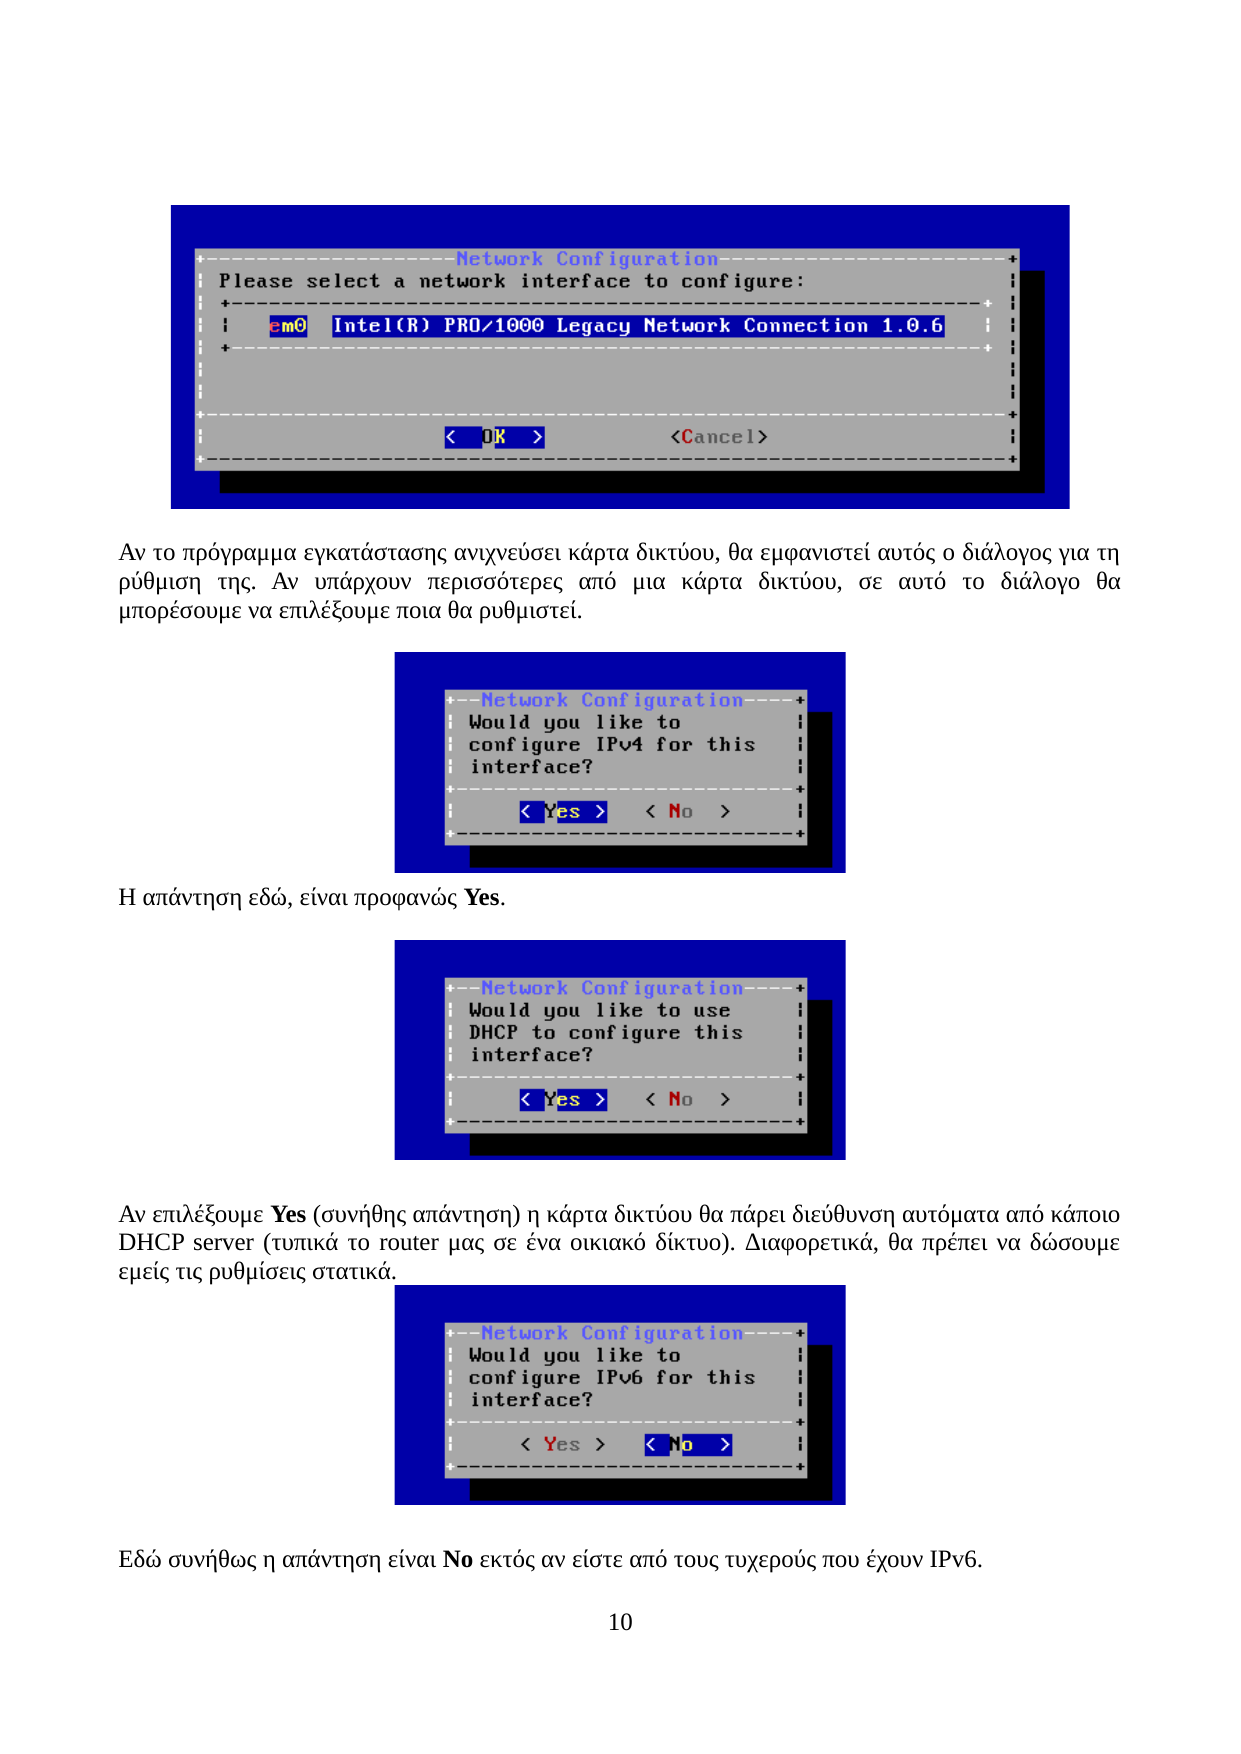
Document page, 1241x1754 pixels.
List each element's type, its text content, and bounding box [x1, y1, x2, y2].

picture [170, 205, 1070, 509]
picture [394, 940, 846, 1160]
picture [394, 652, 846, 873]
text Εδώ συνήθως η απάντηση είναι No εκτός αν είστε από τους τυχερούς που έχουν IPv6. [118, 1544, 1122, 1572]
text Η απάντηση εδώ, είναι προφανώς Yes. [118, 882, 1122, 911]
picture [394, 1285, 846, 1505]
text Αν επιλέξουμε Yes (συνήθης απάντηση) η κάρτα δικτύου θα πάρει διεύθυνση αυτόματα από κάποιο DHCP server (τυπικά το router μας σε ένα οικιακό δίκτυο). Διαφορετικά, θα πρέπει να δώσουμε εμείς τις ρυθμίσεις στατικά. [118, 1199, 1122, 1285]
text Αν το πρόγραμμα εγκατάστασης ανιχνεύσει κάρτα δικτύου, θα εμφανιστεί αυτός ο διάλογος για τη ρύθμιση της. Αν υπάρχουν περισσότερες από μια κάρτα δικτύου, σε αυτό το διάλογο θα μπορέσουμε να επιλέξουμε ποια θα ρυθμιστεί. [118, 537, 1122, 624]
